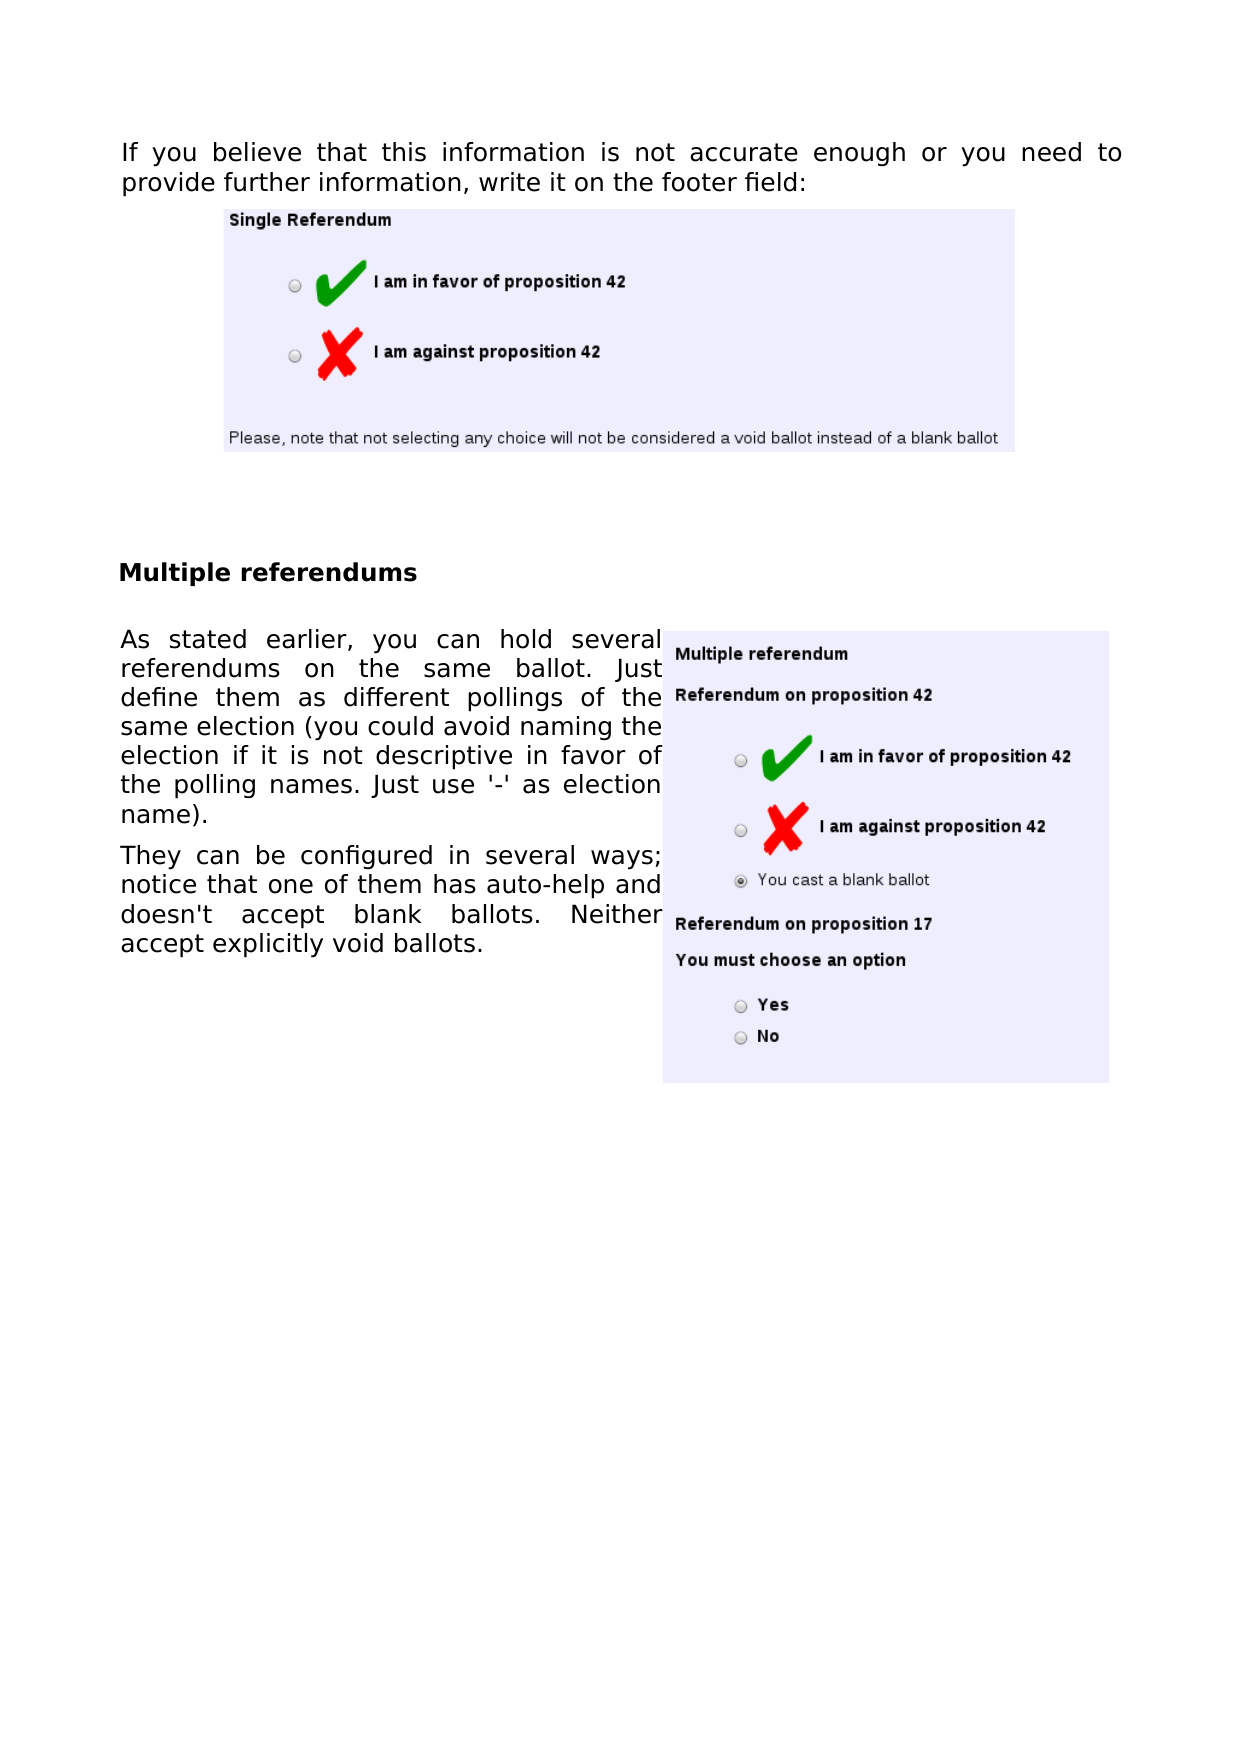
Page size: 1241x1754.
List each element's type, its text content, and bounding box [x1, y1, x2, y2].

text If you believe that this information is not accurate enough or you need to provide further information, write it on the footer field: [121, 138, 1123, 197]
picture [223, 209, 1015, 452]
subtitle Multiple referendums [118, 559, 1122, 588]
text As stated earlier, you can hold several referendums on the same ballot. Just define them as different pollings of the same election (you could avoid naming the election if it is not descriptive in favor of the polling names. Just use '-' as election name). [120, 625, 1122, 829]
picture [663, 631, 1110, 1083]
text They can be configured in several ways; notice that one of them has auto-help and doesn't accept blank ballots. Neither accept explicitly void ballots. [120, 841, 663, 958]
